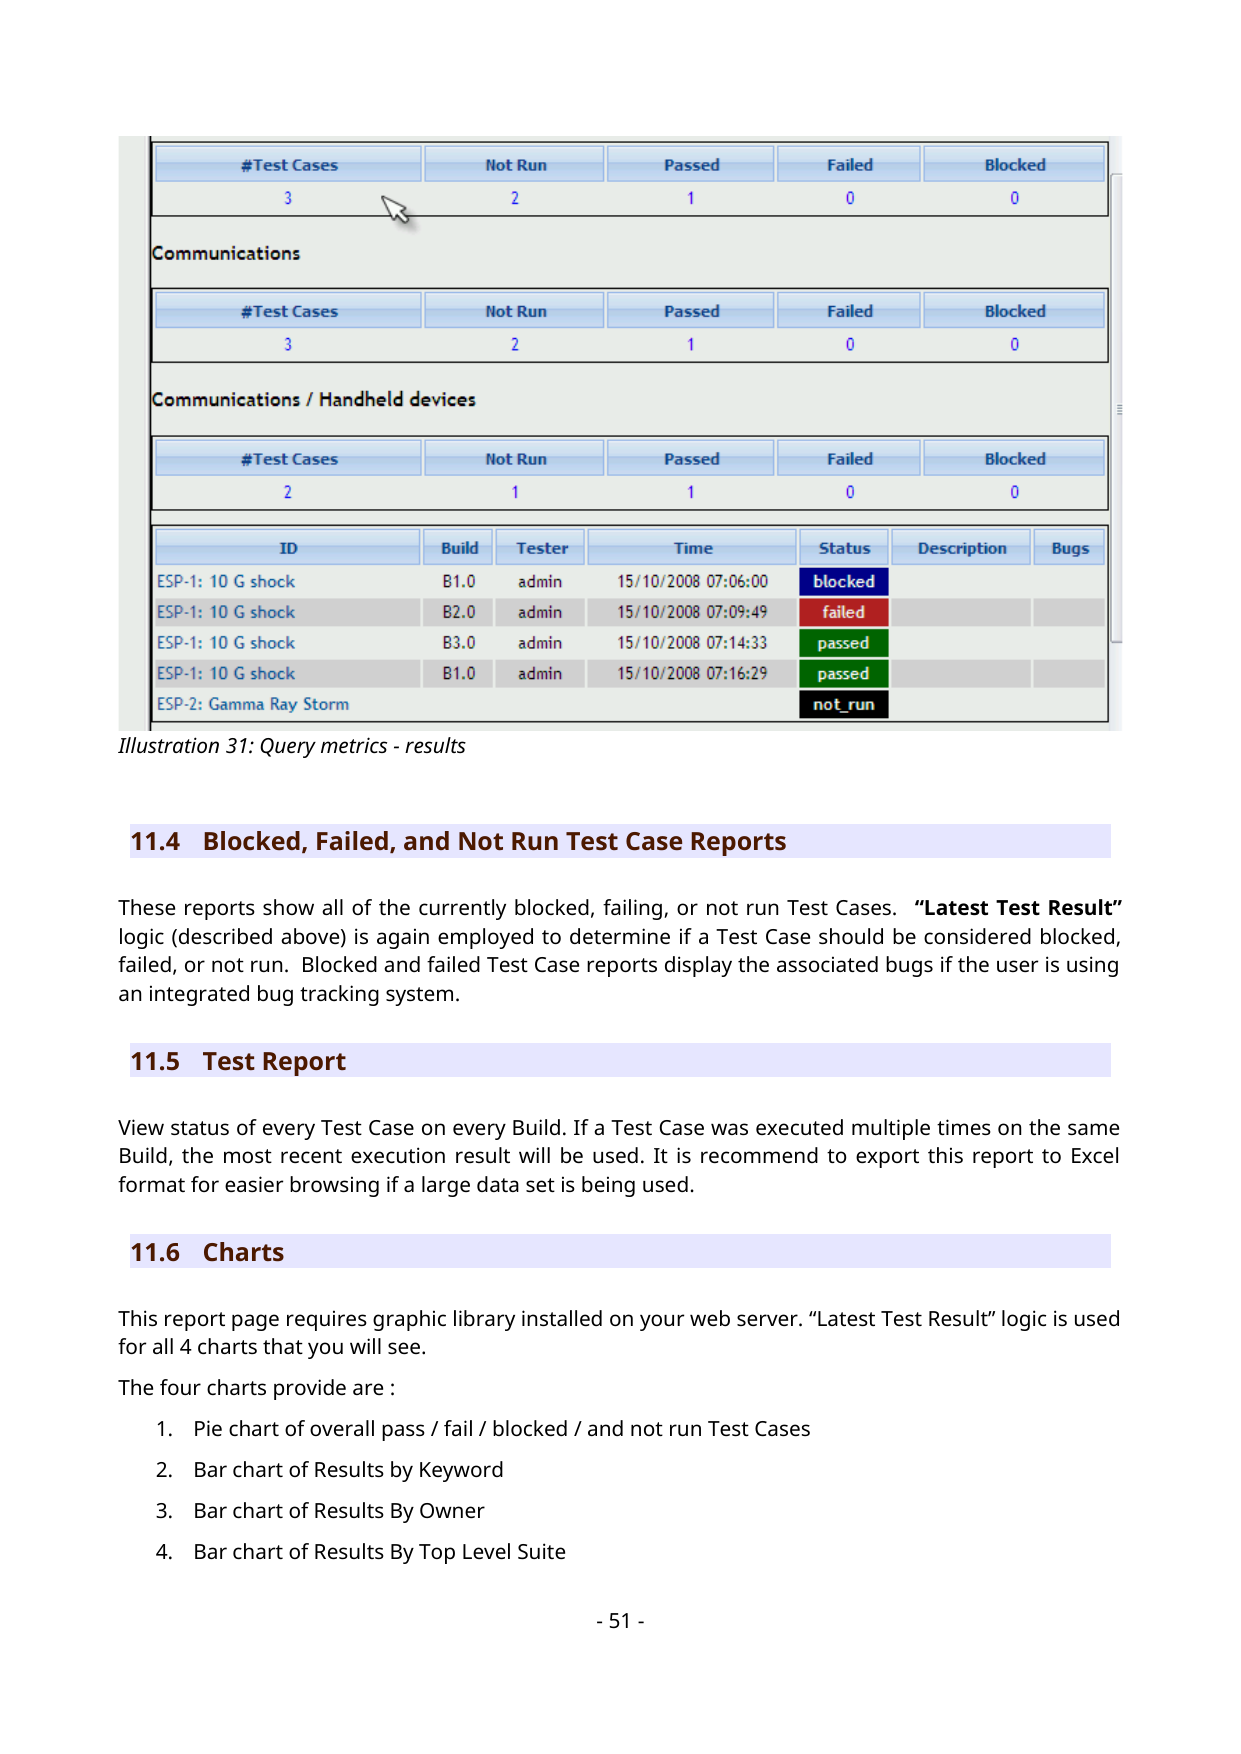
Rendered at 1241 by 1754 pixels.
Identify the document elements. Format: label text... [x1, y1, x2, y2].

text The four charts provide are : [118, 1373, 1122, 1402]
list Bar chart of Results by Keyword [156, 1455, 1122, 1483]
list Bar chart of Results By Owner [156, 1496, 1122, 1524]
subtitle Test Report [130, 1043, 1111, 1077]
picture [118, 136, 1123, 731]
subtitle Blocked, Failed, and Not Run Test Case Reports [130, 824, 1111, 858]
list Bar chart of Results By Top Level Suite [156, 1537, 1122, 1565]
text Illustration 31: Query metrics - results [118, 731, 1122, 759]
text This report page requires graphic library installed on your web server. “Latest Test Result” logic is used for all 4 charts that you will see. [118, 1304, 1122, 1361]
text View status of every Test Case on every Build. If a Test Case was executed multiple times on the same Build, the most recent execution result will be used. It is recommend to export this report to Excel format for easier browsing if a large data set is being used. [118, 1113, 1122, 1198]
list Pie chart of overall pass / fail / blocked / and not run Test Cases [156, 1414, 1122, 1443]
subtitle Charts [130, 1234, 1111, 1268]
text These reports show all of the currently blocked, failing, or not run Test Cases. “Latest Test Result” logic (described above) is again employed to determine if a Test Case should be considered blocked, failed, or not run. Blocked and failed Test Case reports display the associated bugs if the user is using an integrated bug tracking system. [118, 893, 1122, 1007]
